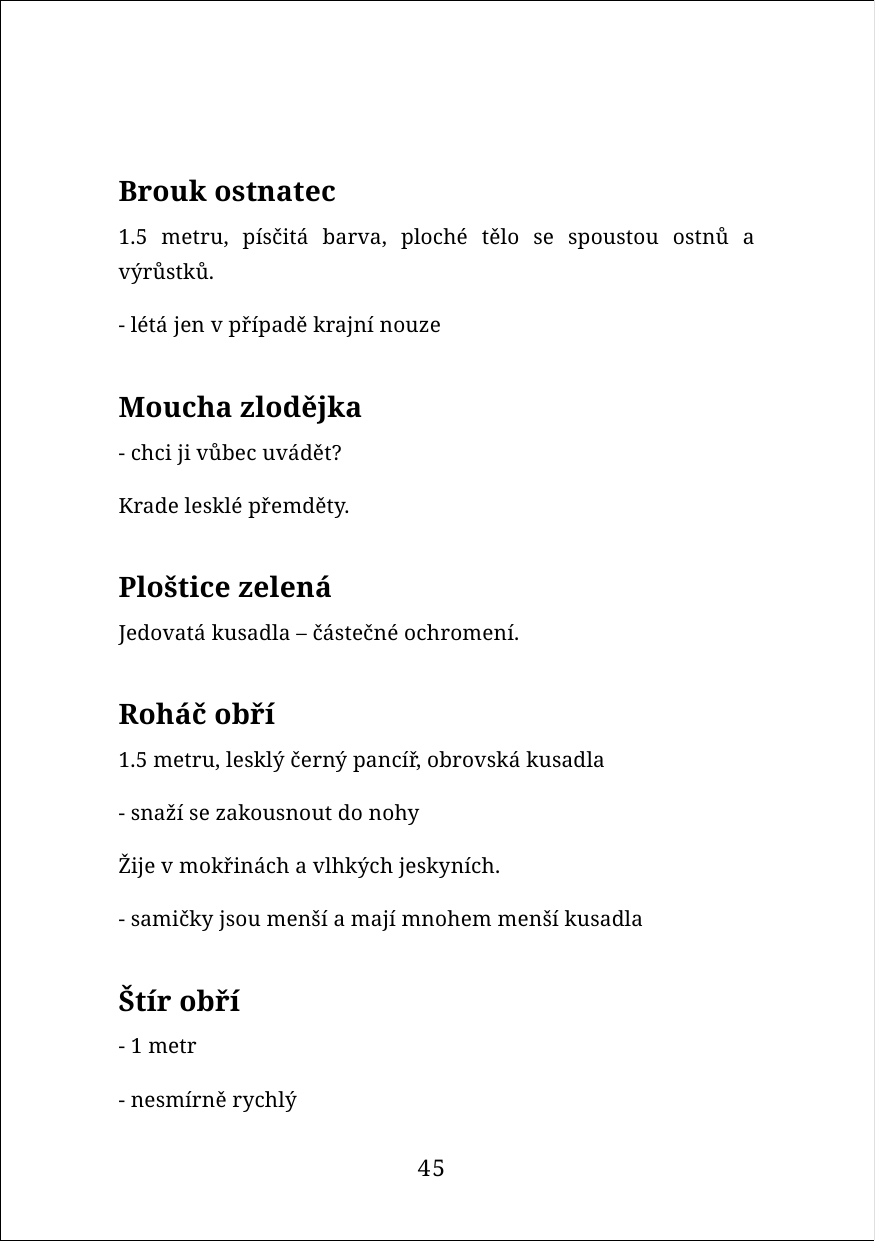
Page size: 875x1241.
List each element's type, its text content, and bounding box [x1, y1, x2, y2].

text - nesmírně rychlý [118, 1085, 756, 1113]
text Žije v mokřinách a vlhkých jeskyních. [118, 851, 756, 880]
text - snaží se zakousnout do nohy [118, 798, 756, 826]
subtitle Brouk ostnatec [118, 172, 756, 210]
text 1.5 metru, písčitá barva, ploché tělo se spoustou ostnů a výrůstků. [118, 222, 756, 286]
text Krade lesklé přemděty. [118, 491, 756, 519]
subtitle Roháč obří [118, 695, 756, 733]
text Jedovatá kusadla – částečné ochromení. [118, 618, 756, 646]
subtitle Moucha zlodějka [118, 387, 756, 426]
subtitle Štír obří [118, 981, 756, 1020]
text - 1 metr [118, 1031, 756, 1060]
text - létá jen v případě krajní nouze [118, 311, 756, 339]
text 1.5 metru, lesklý černý pancíř, obrovská kusadla [118, 745, 756, 773]
subtitle Ploštice zelená [118, 568, 756, 606]
text - samičky jsou menší a mají mnohem menší kusadla [118, 904, 756, 933]
text - chci ji vůbec uvádět? [118, 438, 756, 466]
